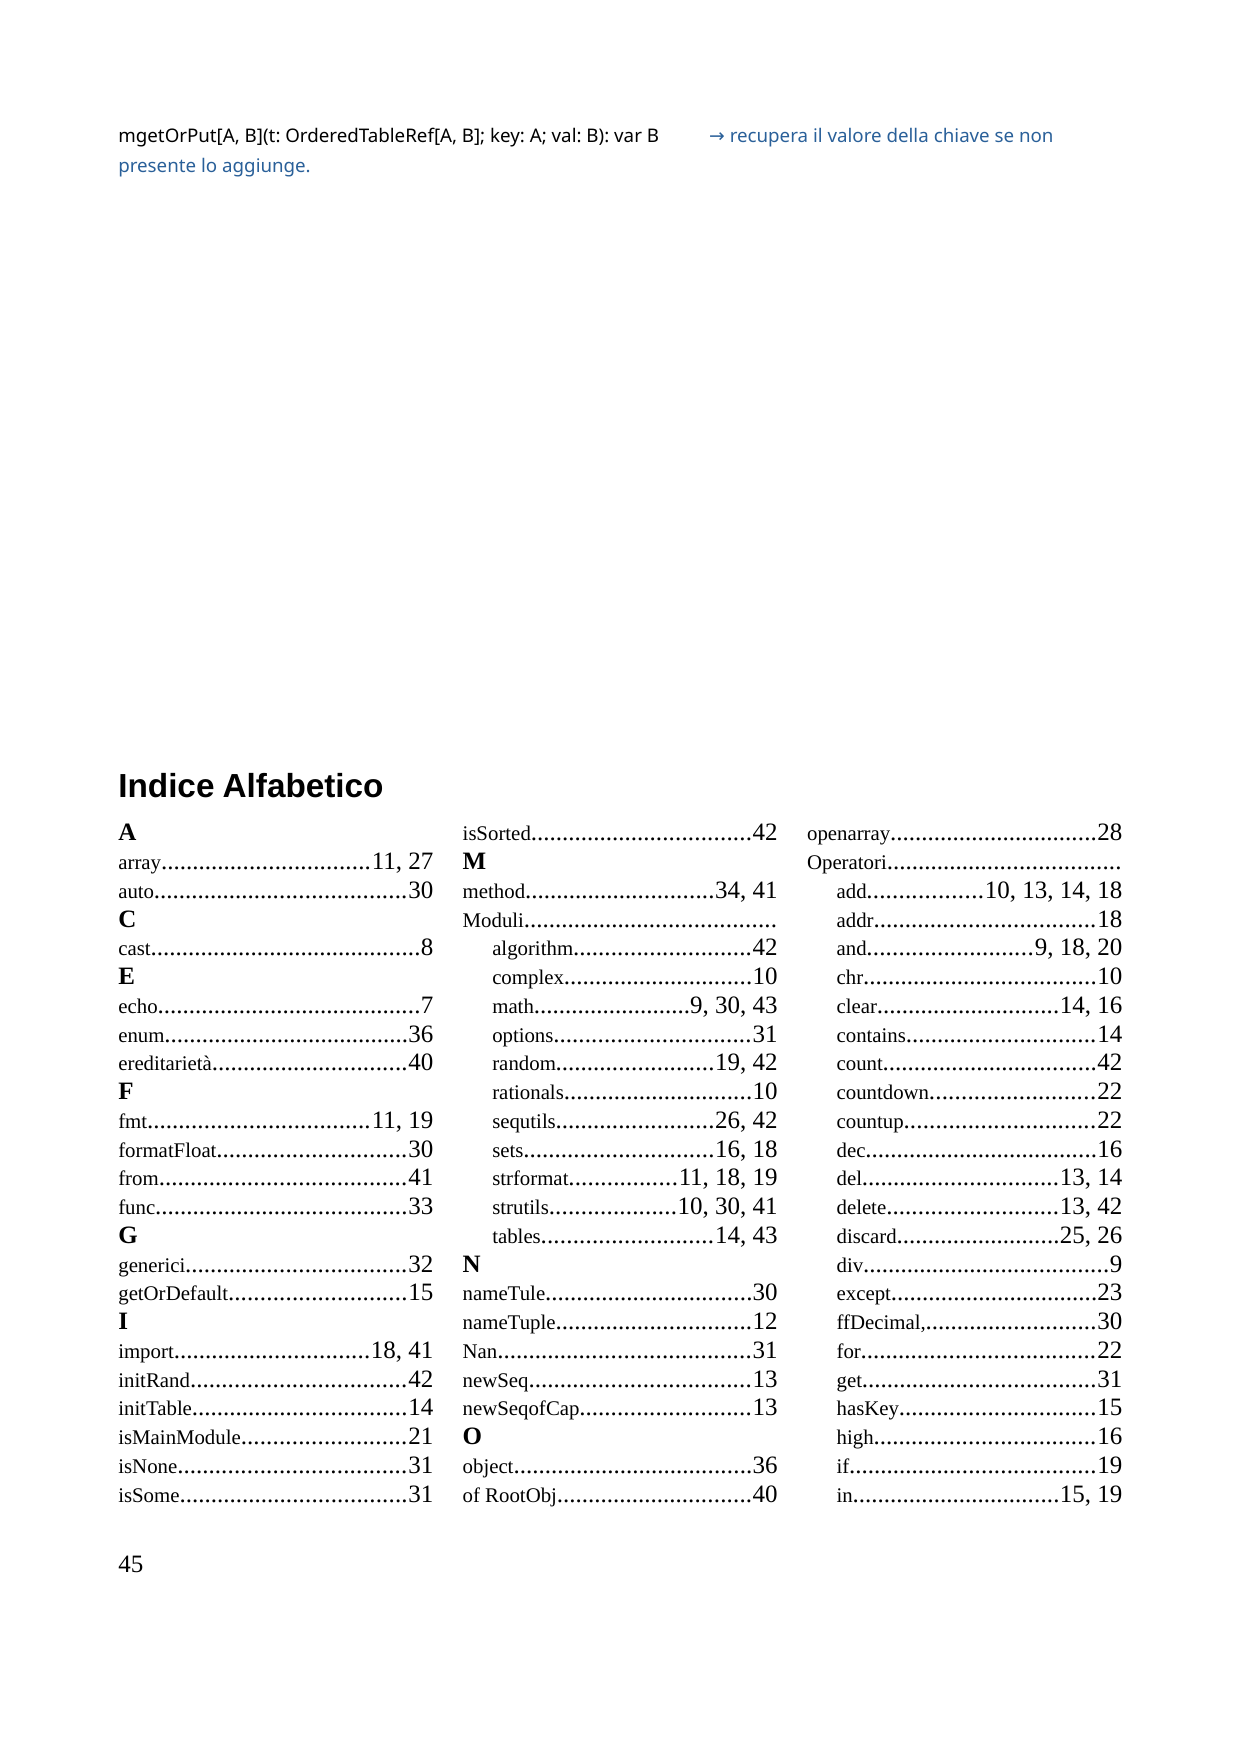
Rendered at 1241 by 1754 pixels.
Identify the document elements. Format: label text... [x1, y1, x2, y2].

text isSome 31 [118, 1479, 433, 1507]
text object 36 [462, 1450, 777, 1479]
text get 31 [836, 1364, 1122, 1392]
text rationals 10 [492, 1076, 777, 1105]
text hasKey 15 [836, 1392, 1122, 1421]
text formatFloat 30 [118, 1134, 433, 1162]
text newSeqofCap 13 [462, 1392, 777, 1421]
text isMainModule 21 [118, 1421, 433, 1450]
text M [462, 846, 777, 875]
text countdown 22 [836, 1076, 1122, 1105]
text Operatori [807, 846, 1122, 875]
text initTable 14 [118, 1392, 433, 1421]
text contains 14 [836, 1019, 1122, 1047]
text sequtils 26, 42 [492, 1105, 777, 1134]
text from 41 [118, 1162, 433, 1191]
text isSorted 42 [462, 817, 777, 846]
text Nan 31 [462, 1335, 777, 1364]
text newSeq 13 [462, 1364, 777, 1392]
text O [462, 1421, 777, 1450]
text options 31 [492, 1019, 777, 1047]
text N [462, 1249, 777, 1277]
text clear 14, 16 [836, 990, 1122, 1019]
text of RootObj 40 [462, 1479, 777, 1507]
text math 9, 30, 43 [492, 990, 777, 1019]
text ffDecimal, 30 [836, 1306, 1122, 1335]
text addr 18 [836, 904, 1122, 932]
text nameTule 30 [462, 1277, 777, 1306]
text countup 22 [836, 1105, 1122, 1134]
text count 42 [836, 1047, 1122, 1076]
text chr 10 [836, 961, 1122, 990]
text enum 36 [118, 1019, 433, 1047]
text I [118, 1306, 433, 1335]
text discard 25, 26 [836, 1220, 1122, 1249]
text del 13, 14 [836, 1162, 1122, 1191]
subtitle Indice Alfabetico [118, 767, 1122, 805]
text func 33 [118, 1191, 433, 1220]
text echo 7 [118, 990, 433, 1019]
text nameTuple 12 [462, 1306, 777, 1335]
text cast 8 [118, 932, 433, 961]
text initRand 42 [118, 1364, 433, 1392]
text for 22 [836, 1335, 1122, 1364]
text ereditarietà 40 [118, 1047, 433, 1076]
text array 11, 27 [118, 846, 433, 875]
text delete 13, 42 [836, 1191, 1122, 1220]
text random 19, 42 [492, 1047, 777, 1076]
text F [118, 1076, 433, 1105]
text and 9, 18, 20 [836, 932, 1122, 961]
text add 10, 13, 14, 18 [836, 875, 1122, 904]
text generici 32 [118, 1249, 433, 1277]
text getOrDefault 15 [118, 1277, 433, 1306]
text G [118, 1220, 433, 1249]
text fmt 11, 19 [118, 1105, 433, 1134]
text A [118, 817, 433, 846]
text Moduli [462, 904, 777, 932]
text dec 16 [836, 1134, 1122, 1162]
text in 15, 19 [836, 1479, 1122, 1507]
text algorithm 42 [492, 932, 777, 961]
text mgetOrPut[A, B](t: OrderedTableRef[A, B]; key: A; val: B): var B → recupera il valore della chiave se non presente lo aggiunge. [118, 118, 1122, 177]
text method 34, 41 [462, 875, 777, 904]
text sets 16, 18 [492, 1134, 777, 1162]
text C [118, 904, 433, 932]
text complex 10 [492, 961, 777, 990]
text div 9 [836, 1249, 1122, 1277]
text import 18, 41 [118, 1335, 433, 1364]
text strformat 11, 18, 19 [492, 1162, 777, 1191]
text if 19 [836, 1450, 1122, 1479]
text isNone 31 [118, 1450, 433, 1479]
text tables 14, 43 [492, 1220, 777, 1249]
text auto 30 [118, 875, 433, 904]
text high 16 [836, 1421, 1122, 1450]
text E [118, 961, 433, 990]
text openarray 28 [807, 817, 1122, 846]
text strutils 10, 30, 41 [492, 1191, 777, 1220]
text except 23 [836, 1277, 1122, 1306]
